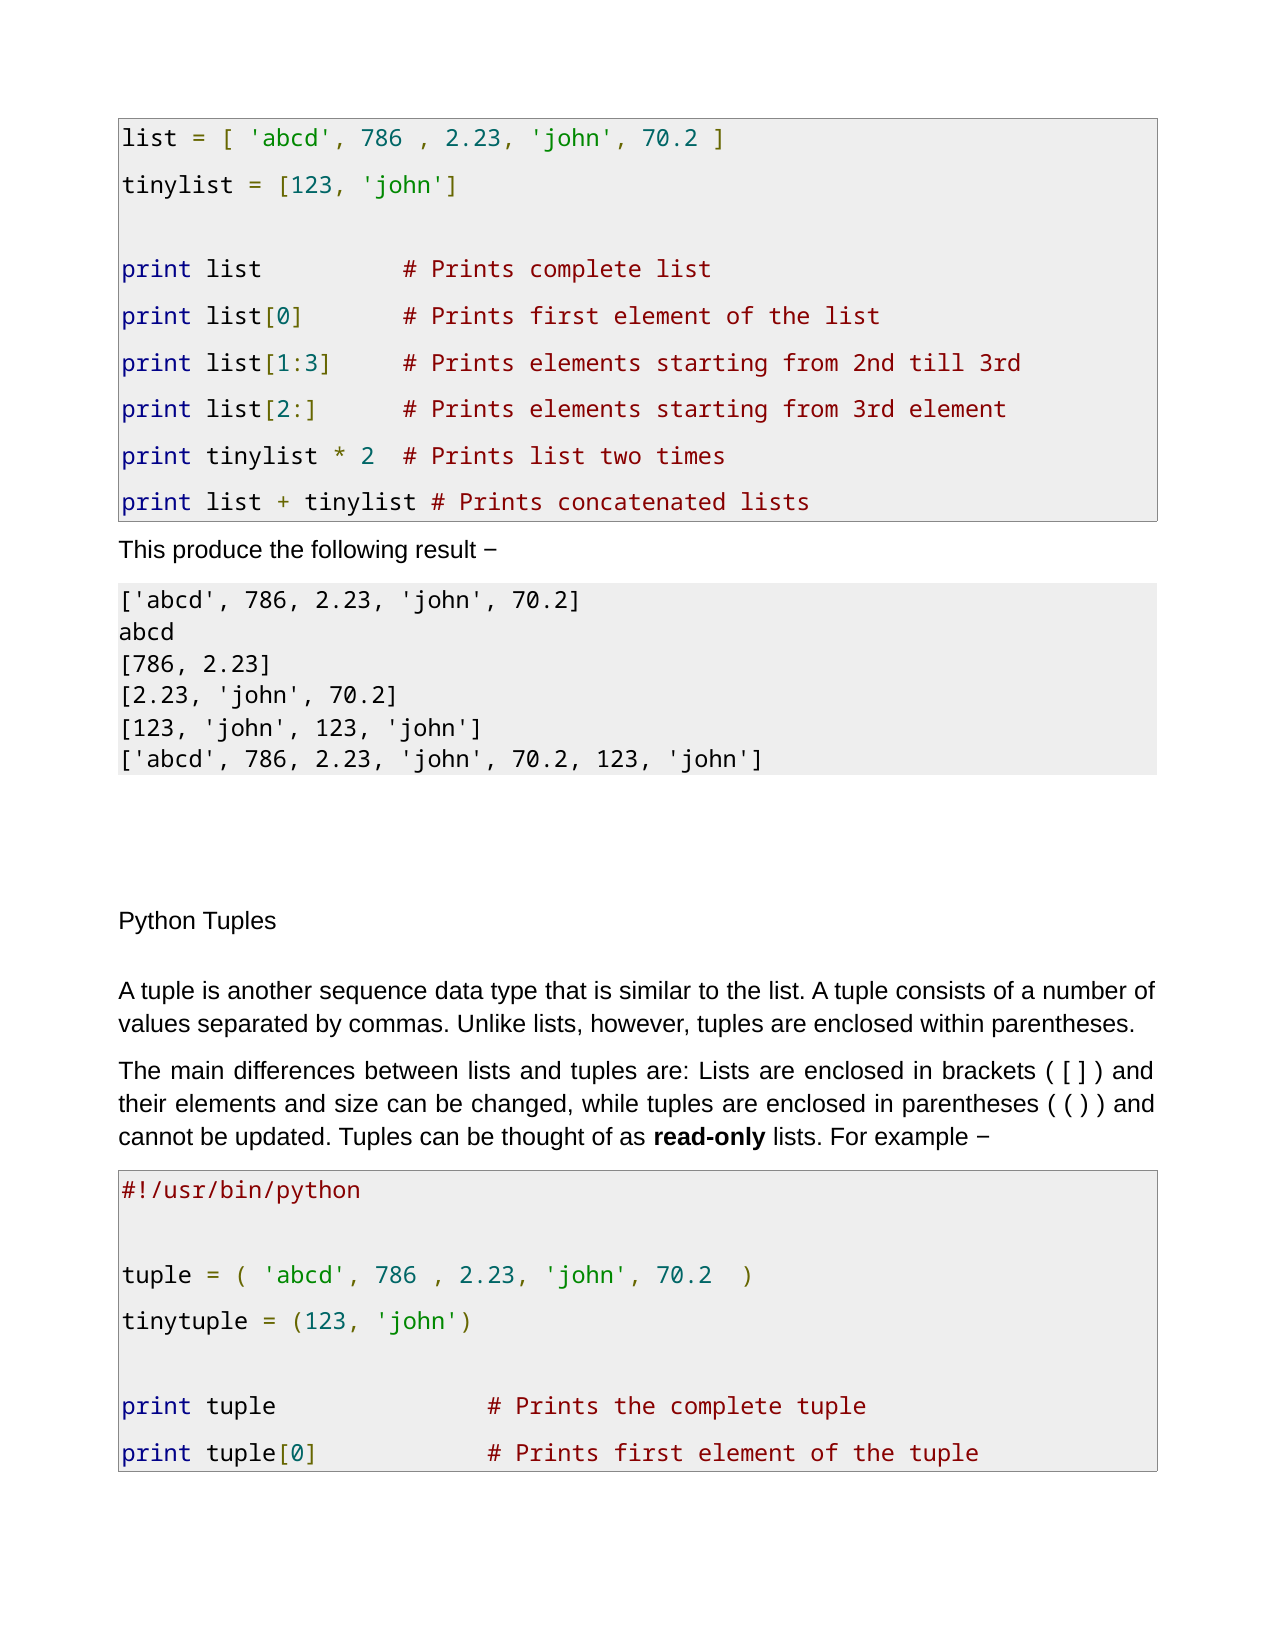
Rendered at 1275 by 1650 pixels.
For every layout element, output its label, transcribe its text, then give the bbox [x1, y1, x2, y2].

text print list + tinylist # Prints concatenated lists [119, 482, 1157, 521]
text [2.23, 'john', 70.2] [118, 679, 1157, 711]
text #!/usr/bin/python [119, 1171, 1157, 1205]
text This produce the following result − [118, 535, 1157, 564]
text tinytuple = (123, 'john') [119, 1301, 1157, 1337]
text print tuple[0] # Prints first element of the tuple [119, 1433, 1157, 1471]
text [123, 'john', 123, 'john'] [118, 711, 1157, 743]
subtitle Python Tuples [118, 906, 1157, 934]
text ['abcd', 786, 2.23, 'john', 70.2] [118, 583, 1157, 615]
text print list[2:] # Prints elements starting from 3rd element [119, 389, 1157, 424]
text abcd [118, 615, 1157, 647]
text ['abcd', 786, 2.23, 'john', 70.2, 123, 'john'] [118, 743, 1157, 775]
text print tuple # Prints the complete tuple [119, 1386, 1157, 1421]
text tuple = ( 'abcd', 786 , 2.23, 'john', 70.2 ) [119, 1255, 1157, 1290]
text print list[0] # Prints first element of the list [119, 296, 1157, 331]
text list = [ 'abcd', 786 , 2.23, 'john', 70.2 ] [119, 119, 1157, 153]
text A tuple is another sequence data type that is similar to the list. A tuple consists of a number of values separated by commas. Unlike lists, however, tuples are enclosed within parentheses. [118, 976, 1157, 1037]
text print tinylist * 2 # Prints list two times [119, 436, 1157, 471]
text print list # Prints complete list [119, 249, 1157, 285]
text The main differences between lists and tuples are: Lists are enclosed in brackets ( [ ] ) and their elements and size can be changed, while tuples are enclosed in parentheses ( ( ) ) and cannot be updated. Tuples can be thought of as read-only lists. For example − [118, 1056, 1157, 1151]
text tinylist = [123, 'john'] [119, 165, 1157, 200]
text print list[1:3] # Prints elements starting from 2nd till 3rd [119, 343, 1157, 378]
text [786, 2.23] [118, 647, 1157, 679]
